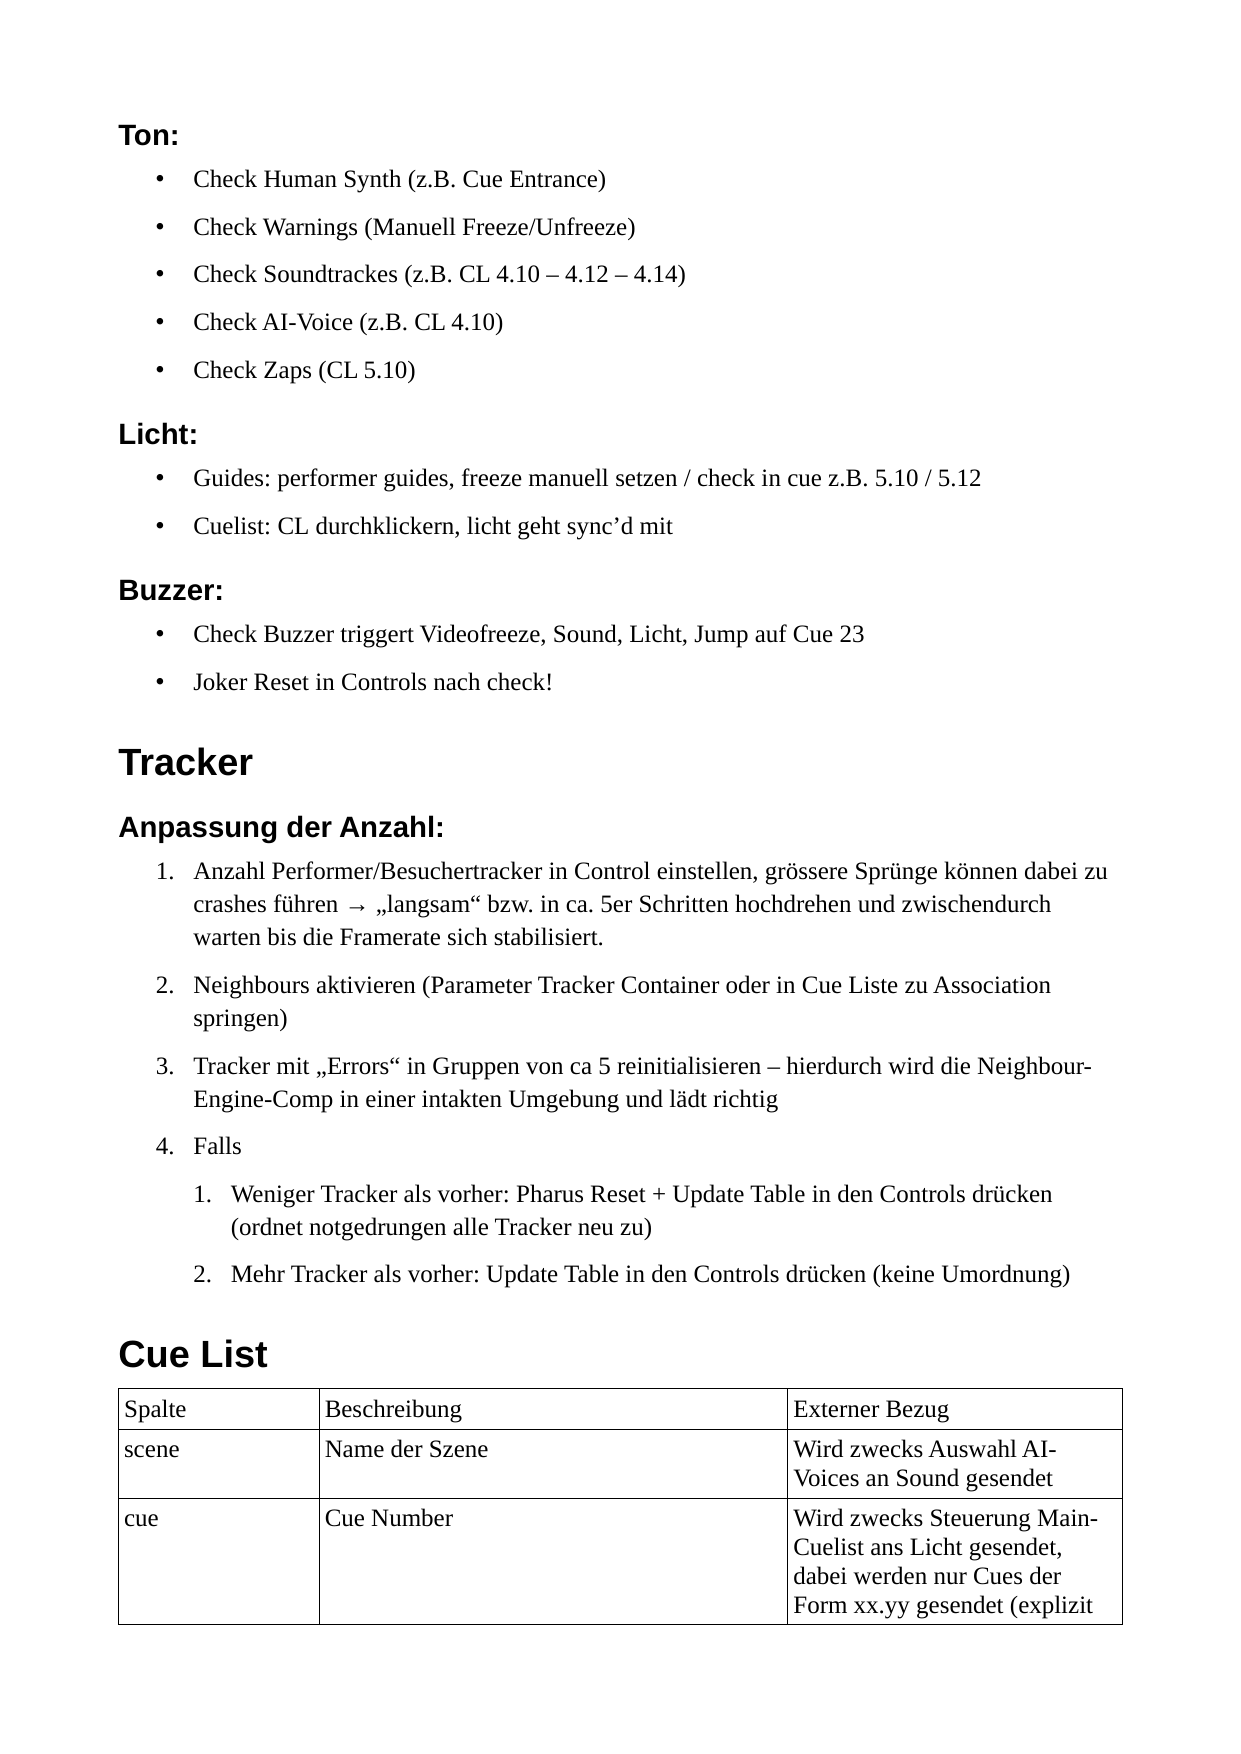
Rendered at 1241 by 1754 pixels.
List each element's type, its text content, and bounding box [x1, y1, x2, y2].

table_cell scene [119, 1430, 319, 1498]
subtitle Cue List [118, 1332, 1122, 1376]
subtitle Licht: [118, 417, 1122, 451]
table_header Beschreibung [320, 1389, 787, 1429]
table_cell Name der Szene [320, 1430, 787, 1498]
subtitle Ton: [118, 118, 1122, 152]
list Cuelist: CL durchklickern, licht geht sync’d mit [156, 511, 1122, 539]
list Check Soundtrackes (z.B. CL 4.10 – 4.12 – 4.14) [156, 259, 1122, 288]
list Weniger Tracker als vorher: Pharus Reset + Update Table in den Controls drücken (ordnet notgedrungen alle Tracker neu zu) [193, 1179, 1122, 1241]
table_cell Wird zwecks Steuerung Main-Cuelist ans Licht gesendet, dabei werden nur Cues der Form xx.yy gesendet (explizit [788, 1499, 1122, 1624]
table_header Externer Bezug [788, 1389, 1122, 1429]
subtitle Buzzer: [118, 573, 1122, 607]
list Tracker mit „Errors“ in Gruppen von ca 5 reinitialisieren – hierdurch wird die Neighbour-Engine-Comp in einer intakten Umgebung und lädt richtig [156, 1051, 1122, 1112]
list Joker Reset in Controls nach check! [156, 667, 1122, 696]
list Check Human Synth (z.B. Cue Entrance) [156, 164, 1122, 193]
table_cell Wird zwecks Auswahl AI-Voices an Sound gesendet [788, 1430, 1122, 1498]
table_cell cue [119, 1499, 319, 1624]
list Check Warnings (Manuell Freeze/Unfreeze) [156, 212, 1122, 241]
table_header Spalte [119, 1389, 319, 1429]
subtitle Anpassung der Anzahl: [118, 810, 1122, 844]
list Neighbours aktivieren (Parameter Tracker Container oder in Cue Liste zu Association springen) [156, 970, 1122, 1032]
list Check Zaps (CL 5.10) [156, 355, 1122, 383]
list Check AI-Voice (z.B. CL 4.10) [156, 307, 1122, 336]
subtitle Tracker [118, 739, 1122, 783]
list Mehr Tracker als vorher: Update Table in den Controls drücken (keine Umordnung) [193, 1259, 1122, 1288]
list Falls [156, 1131, 1122, 1160]
table_cell Cue Number [320, 1499, 787, 1624]
list Check Buzzer triggert Videofreeze, Sound, Licht, Jump auf Cue 23 [156, 619, 1122, 648]
list Guides: performer guides, freeze manuell setzen / check in cue z.B. 5.10 / 5.12 [156, 463, 1122, 492]
list Anzahl Performer/Besuchertracker in Control einstellen, grössere Sprünge können dabei zu crashes führen → „langsam“ bzw. in ca. 5er Schritten hochdrehen und zwischendurch warten bis die Framerate sich stabilisiert. [156, 856, 1122, 951]
